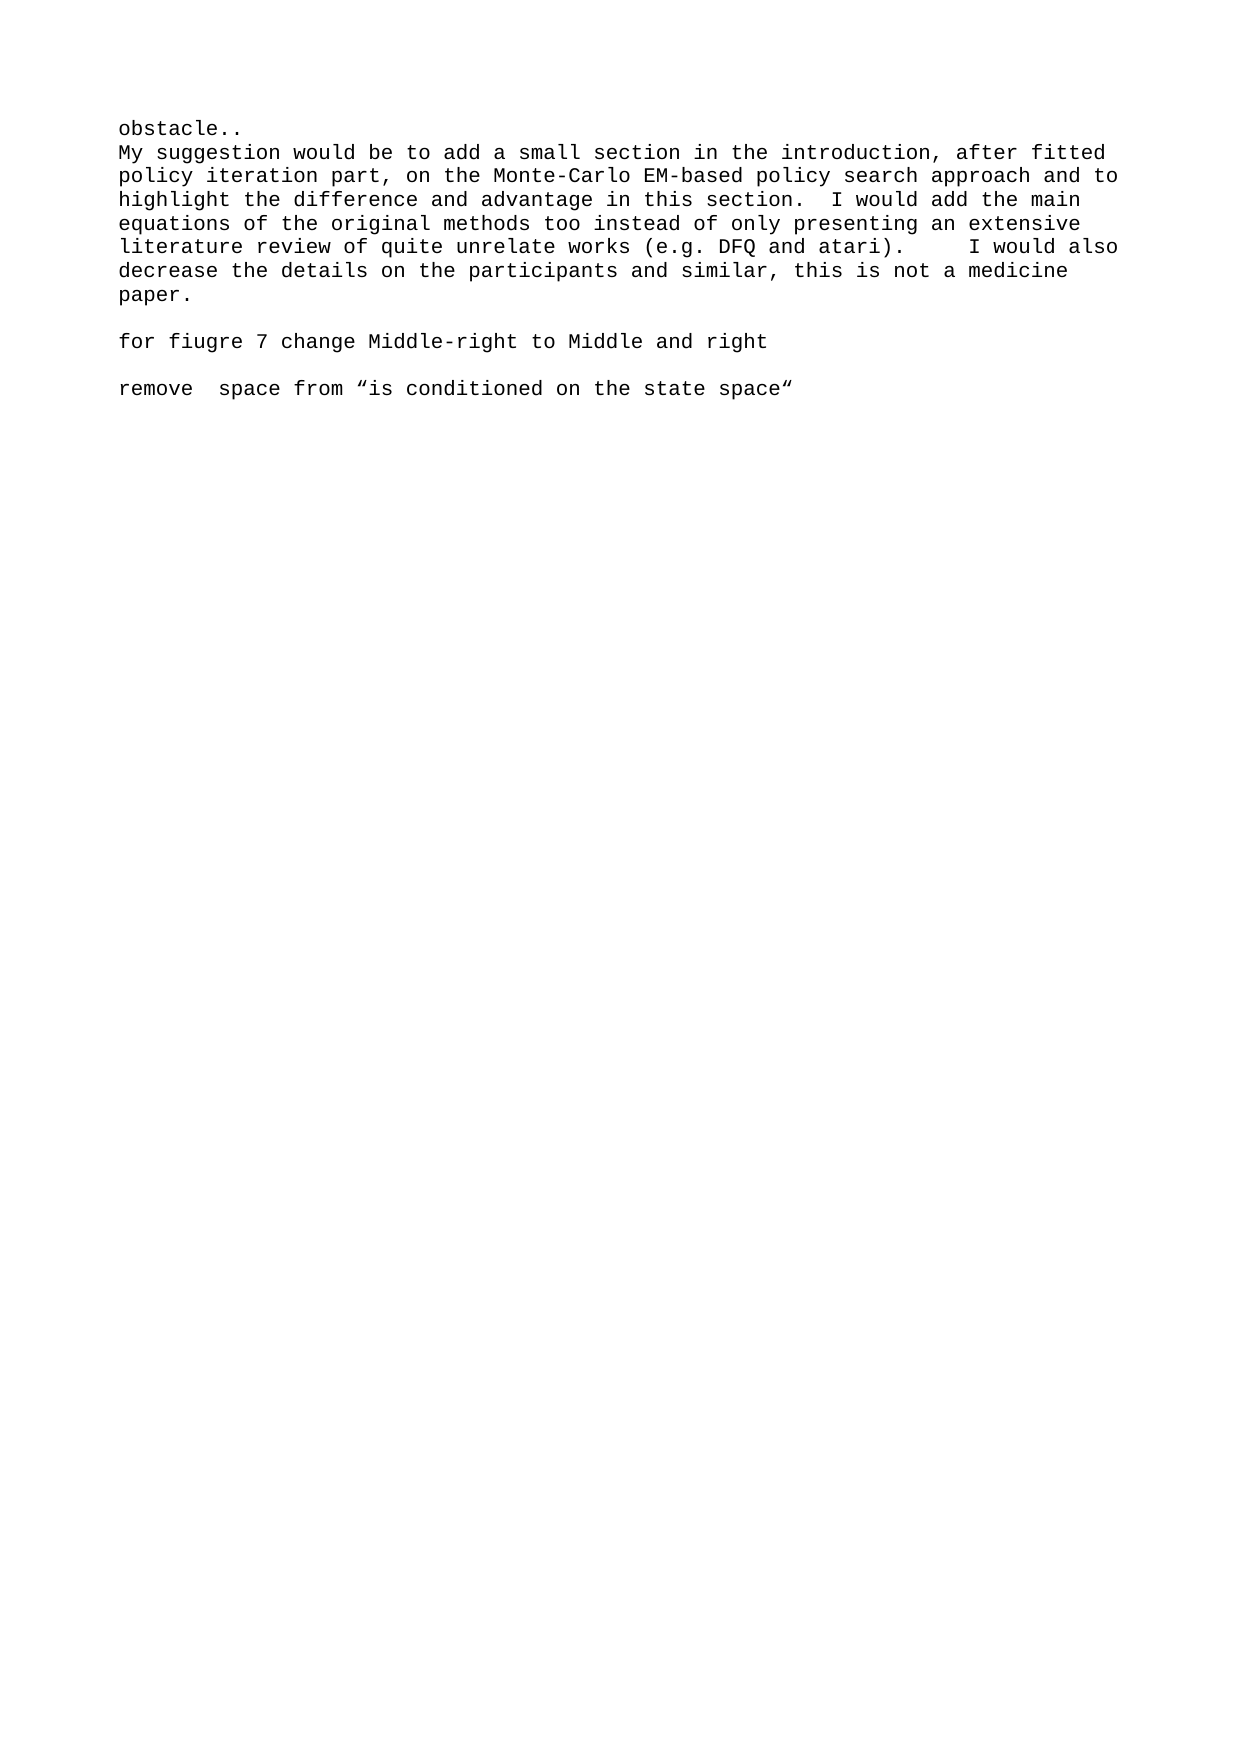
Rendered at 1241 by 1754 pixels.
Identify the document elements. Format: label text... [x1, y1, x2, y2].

text remove space from “is conditioned on the state space“ [118, 378, 1122, 402]
text for fiugre 7 change Middle-right to Middle and right [118, 331, 1122, 354]
text My suggestion would be to add a small section in the introduction, after fitted policy iteration part, on the Monte-Carlo EM-based policy search approach and to highlight the difference and advantage in this section. I would add the main equations of the original methods too instead of only presenting an extensive literature review of quite unrelate works (e.g. DFQ and atari). I would also decrease the details on the participants and similar, this is not a medicine paper. [118, 142, 1122, 307]
text obstacle.. [118, 118, 1122, 142]
